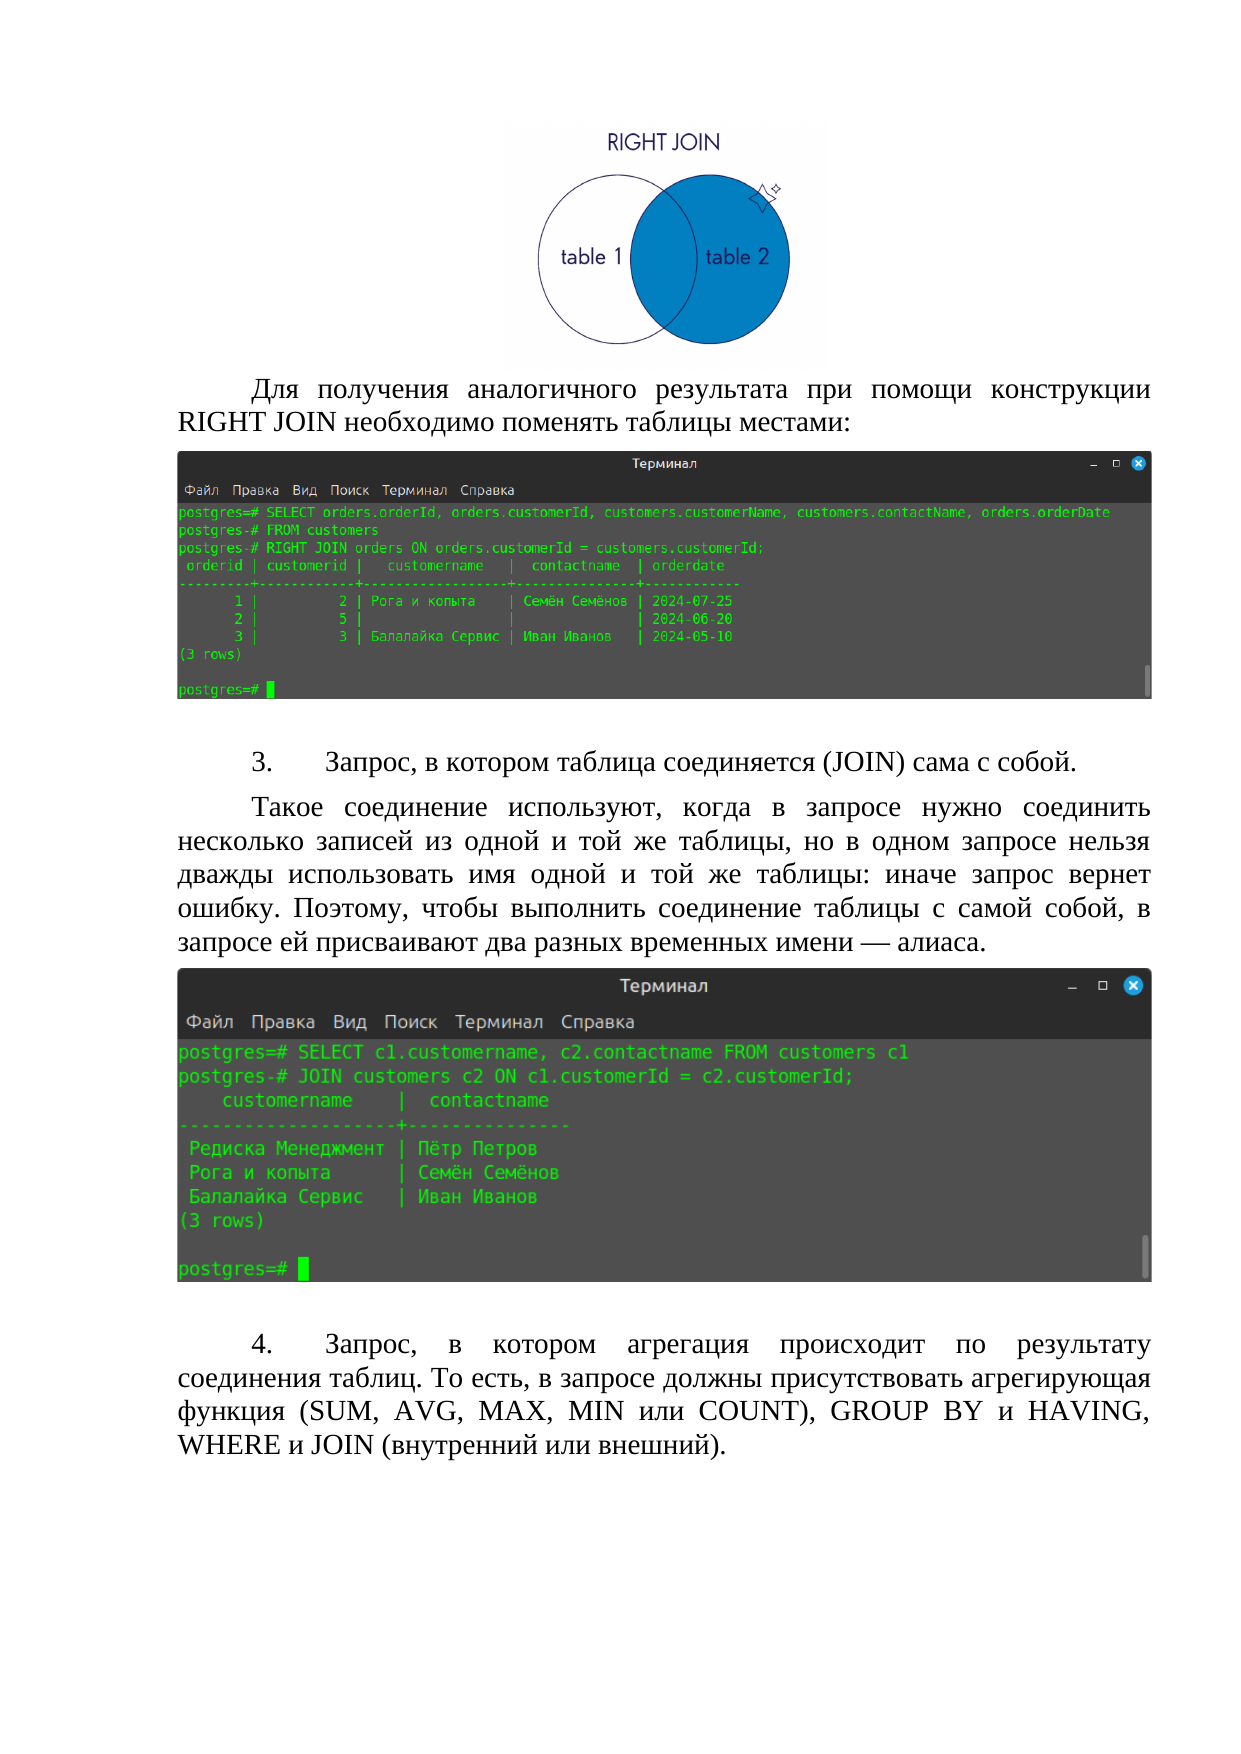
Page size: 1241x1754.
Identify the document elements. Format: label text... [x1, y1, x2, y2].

text Такое соединение используют, когда в запросе нужно соединить несколько записей из одной и той же таблицы, но в одном запросе нельзя дважды использовать имя одной и той же таблицы: иначе запрос вернет ошибку. Поэтому, чтобы выполнить соединение таблицы с самой собой, в запросе ей присваивают два разных временных имени — алиаса. [177, 789, 1152, 957]
picture [502, 121, 827, 371]
picture [177, 451, 1152, 699]
picture [177, 968, 1152, 1282]
list Запрос, в котором таблица соединяется (JOIN) сама с собой. [177, 744, 1152, 778]
text Для получения аналогичного результата при помощи конструкции RIGHT JOIN необходимо поменять таблицы местами: [177, 118, 1152, 438]
list Запрос, в котором агрегация происходит по результату соединения таблиц. То есть, в запросе должны присутствовать агрегирующая функция (SUM, AVG, MAX, MIN или COUNT), GROUP BY и HAVING, WHERE и JOIN (внутренний или внешний). [177, 1326, 1152, 1461]
